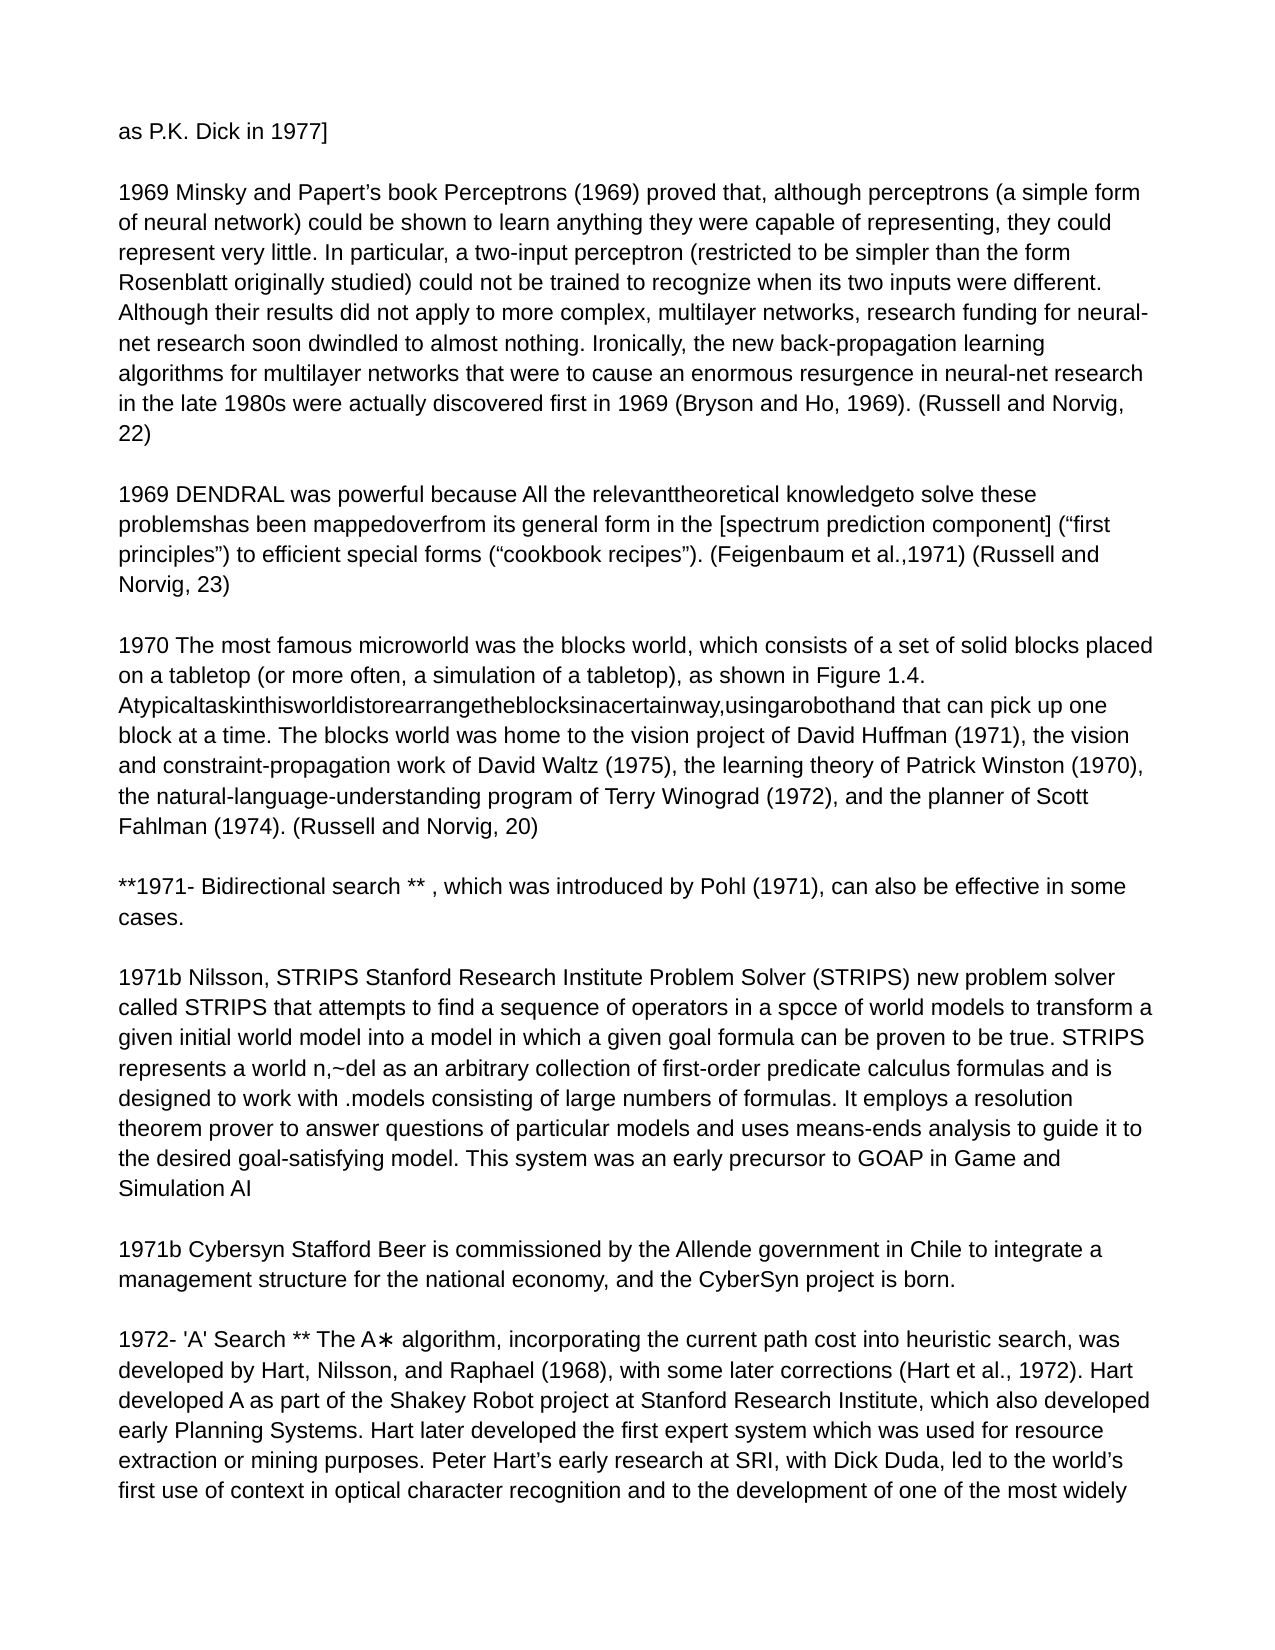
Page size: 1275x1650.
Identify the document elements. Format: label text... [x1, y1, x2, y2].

text 23 January 1952 - Turing's house was burgled leading to an investigation into his homosexuality: Turing's conviction led to the removal of his security clearance and barred him from continuing with his cryptographic consultancy for the Government Communications Headquarters (GCHQ), the British signals intelligence agency that had evolved from GC&CS in 1946 (though he kept his academic job). He was denied entry into the United States after his conviction in 1952, but was free to visit other European countries. Turing was never accused of espionage but, in common with all who had worked at Bletchley Park, he was prevented by the Official Secrets Act from discussing his war work.[130] 8 June 1954, Turing's housekeeper found him dead. He had died the previous day. A post-mortem examination established that the cause of death was cyanide poisoning.[131] When his body was discovered, an apple lay half-eaten beside his bed, and although the apple was not tested for cyanide,[132] it was speculated that this was the means by which a fatal dose was consumed. 1956 McCarthy convinced Minsky, Claude Shannon, and Nathaniel Rochester to help him bring together U.S. researchers interested in automata theory, neural nets, and the study of intelligence. They organized a two-month workshop at Dartmouth in the summer of 1956. The proposal states:10 We propose that a 2 month, 10 man study of artificial intelligence be carried out during the summer of 1956 at Dartmouth College in Hanover, New Hampshire. The study is to proceed on the basis of the conjecture that every aspect of learning or any other feature of intelligence can in principle be so precisely described that a machine can be made to simulate it. An attempt will be made to find how to make machines use language, form abstractions and concepts, solve kinds of problems now reserved for humans, and improve themselves. We think that a significant advance can be made in one or more of these problems if a carefully selected group of scientists work on it together for a summer. There were 10 attendees in all, including Trenchard More from Princeton, Arthur Samuel from IBM, and Ray Solomonoff and Oliver Selfridge from MIT. Two researchers from Carnegie Tech,11 Allen Newell and Herbert Simon, rather stole the show. Although the others had ideas and in some cases programs for particular applications such as checkers, Newell and Simon already had a reasoning program, the Logic Theorist (LT), about which Simon claimed, “We have invented a computer program capable of thinking non-numerically, and thereby solved the venerable mind–body problem.”12 Soon after the workshop, the program was able to prove most of the theorems in Chapter 2 of Russell and Whitehead’s Principia Mathematica.RussellwasreportedlydelightedwhenSimon showed him that the program had come up with a proof for one theorem that was shorter than the one in Principia.TheeditorsoftheJournal of Symbolic Logic were less impressed; they rejected a paper coauthored by Newell, Simon, and Logic Theorist. (Russell and Norvig, 17-18) 1956 At IBM, Nathaniel Rochester and his colleagues produced some of the first AI programs. Herbert Gelernter (1959) constructed the Geometry Theorem Prover, which was able to prove theorems that many students of mathematics would find quite tricky. Starting in 1952, Arthur Samuel wrote a series of programs for checkers (draughts) that eventually learned to play at a strong amateur level (Russell and Norvig, 18) 1957 The work of Richard Bellman (1957) formalized a class of sequential decision problems called Markov decision processes, (Russell and Norvig, 10) 1958 John McCarthy moved from Dartmouth to MIT and there made three crucial contributions in one historic year: 1958. In MIT AI Lab Memo No.1, McCarthydefined the high-level language Lisp,whichwastobecomethedominantAIprogramminglanguageforthenext30 years. With Lisp, McCarthy had the tool he needed, but access to scarce and expensive computing resources was also a serious problem. In response, he and others at MIT invented time sharing. Also in 1958, McCarthy published a paper entitled Programs with Common Sense, in which he described the Advice Taker, a hypothetical program that can be seen as the first complete AI system. Like the Logic Theorist and Geometry Theorem Prover, McCarthy’s program was designed to use knowledge to search for solutions to problems. But unlike the others, it was to embody general knowledge of the world. For example, he showed how some simple axioms would enable the program to generate a plan to drive to the airport. The program was also designed to accept new axioms in the normal course of operation, thereby allowing it to achieve competence in new areas without being reprogrammed.TheAdvice Taker thus embodied the central principles of knowledge representation and reasoning: that it is useful to have a formal, explicit representation of the world and its workings and to be able to manipulate that representation with deductive processes. It is remarkable how much of the 1958 paper remains relevant today. (Russell and Norvig, 19) 1958b Heuristic Search- The use of heuristic information in problem solving appears in an early paper by Simon and Newell (1958), but the phrase “heuristic search” and the use of heuristic functions that estimate the distance to the goal came somewhat later (Newell and Ernst, 1965; Lin, 1965). Doran and Michie (1966) conducted extensive experimental studies of heuristic search. Although they analyzed path length and “penetrance” (the ratio of path length to the total number of nodes examined so far), they appear to have ignored the information provided by the path cost g(n). 1958c Early experiments in machine evolution (now called genetic algorithms)(Friedberg, 1958; Friedberg et al.,1959)werebasedontheundoubtedlycorrectbeliefthatby making an appropriate series of small mutations to a machine-code program, one can generate a program with good performance for any particular task. The idea, then, was to try random mutations with a selection process to preserve mutations that seemed useful. Despite thousands of hours of CPU time, almost no progress was demonstrated. Modern genetic algorithms use better representations and have shown more success. (Russell and Norvig, 21) 1959 Dijkstra directed graph search (DAGs)- The two-point shortest-path algorithm of Dijkstra (1959) is the origin of uniform-cost search. These works also introduced the idea of explored and frontier sets (closed and open lists). 1959b Stafford Beer publishes Cybernetics and Management, considered the seminal work in management cybernetics. 1960 Heinz von Foerster and the University of Illinois host a conference entitled 'Principles of Self-organization' - drawing McCulloch, von Bertalanffy, Pask, Beer, Ashby, and many others. Ross Ashby comes to Illinois to work at the BCL (ca 1960 or 1961) 1961 IBM´s 7000 series of mainframe computers are the company´s first to use transistors. At the top of the line was the Model 7030, also known as "Stretch." Nine of the computers, which featured dozens of advanced design innovations, were sold, mainly to national laboratories and major scientific users. A special version, known as HARVEST, was developed for the US National Security Agency (NSA). The knowledge and technologies developed for the Stretch project played a major role in the design, management, and manufacture of the later IBM System/360--the most successful computer family in IBM history. 1962 Atlas A joint project of England’s Manchester University, Ferranti Computers, and Plessey, Atlas comes online nine years after Manchester’s computer lab begins exploring transistor technology. Atlas was the fastest computer in the world at the time and introduced the concept of “virtual memory,” that is, using a disk or drum as an extension of main memory. System control was provided through the Atlas Supervisor, which some consider to be the first true operating system. 1963 In 1963, McCarthy started the AI lab at Stanford. His plan to use logic to build the ultimate Advice Taker was advanced by J. A. Robinson’s discovery in 1965 of the resolution method (a complete theorem-proving algorithm for first-order logic; see Chapter 9). Work at Stanford emphasized general-purpose methods for logical reasoning. Applications of logic included Cordell Green’s question-answering and planning systems (Green, 1969b) and the Shakey robotics project at the Stanford Research Institute (SRI). (Russell and Norvig, 19) 1964 First major artificial intelligence laboratories established at MIT, Stanford, SRI, and University of Edinburgh 1965 Belief State Problems The idea of transforming partially observable problems into belief-state problems originated with Astrom (1965) for the much more complex case of probabilistic uncertainty. Erdmann and Mason (1988) studied the problem of robotic manipulation without sensors, using a continuous form of belief-state search. The belief-state approach was reinvented in the context of sensorless and partially observablesearch problems by Genesereth and Nourbakhsh (1993). Additional work was done on sensorless problems in the logic-based planning community (Goldman and Boddy, 1996; Smith and Weld, 1998). This work has emphasized concise representations for belief states. Bonet and Geffner (2000) introduced the first effective heuristics for belief-state search; these were refined by Bryce et al. (2006). The incremental approach to belief-state search, in which solutions are constructed incrementally for subsets of states within each belief state, was studied in the planning literature by Kurien et al. (2002); several new incremental algorithms were introduced for nondeterministic, partially observable problems by Russell and Wolfe (2005). 1966 first launch of British Intelligence satellite. [coincidentally UDA is created in N. Ireland same year] 1966b IBM 360 System/360 is a major event in the history of computing. On April 7, IBM announced five models of System/360, spanning a 50-to-1 performance range. At the same press conference, IBM also announced 40 completely new peripherals for the new family. System/360 was aimed at both business and scientific customers and all models could run the same software, largely without modification. IBM’s initial investment of $5 billion was quickly returned as orders for the system climbed to 1,000 per month within two years. At the time IBM released the System/360, the company had just made the transition from discrete transistors to integrated circuits, and its major source of revenue began to move from punched card equipment to electronic computer systems. 1967 Zuse Cellular Automaton Zuse also suggested that the universe itself is running on a cellular automaton or similar computational structure (digital physics); in 1969, he published the book Rechnender Raum (translated into English as Calculating Space). This idea has attracted a lot of attention, since there is no physical evidence against Zuse's thesis. Edward Fredkin (1980s), Jürgen Schmidhuber (1990s), and others have expanded on it. [Perhaps, inspired by the notion that a Machine Intelligence is in operation in the psychological space, others have speculated on this, such as P.K. Dick in 1977] 1969 Minsky and Papert’s book Perceptrons (1969) proved that, although perceptrons (a simple form of neural network) could be shown to learn anything they were capable of representing, they could represent very little. In particular, a two-input perceptron (restricted to be simpler than the form Rosenblatt originally studied) could not be trained to recognize when its two inputs were different. Although their results did not apply to more complex, multilayer networks, research funding for neural-net research soon dwindled to almost nothing. Ironically, the new back-propagation learning algorithms for multilayer networks that were to cause an enormous resurgence in neural-net research in the late 1980s were actually discovered first in 1969 (Bryson and Ho, 1969). (Russell and Norvig, 22) 1969 DENDRAL was powerful because All the relevanttheoretical knowledgeto solve these problemshas been mappedoverfrom its general form in the [spectrum prediction component] (“first principles”) to efficient special forms (“cookbook recipes”). (Feigenbaum et al.,1971) (Russell and Norvig, 23) 1970 The most famous microworld was the blocks world, which consists of a set of solid blocks placed on a tabletop (or more often, a simulation of a tabletop), as shown in Figure 1.4. Atypicaltaskinthisworldistorearrangetheblocksinacertainway,usingarobothand that can pick up one block at a time. The blocks world was home to the vision project of David Huffman (1971), the vision and constraint-propagation work of David Waltz (1975), the learning theory of Patrick Winston (1970), the natural-language-understanding program of Terry Winograd (1972), and the planner of Scott Fahlman (1974). (Russell and Norvig, 20) **1971- Bidirectional search ** , which was introduced by Pohl (1971), can also be effective in some cases. 1971b Nilsson, STRIPS Stanford Research Institute Problem Solver (STRIPS) new problem solver called STRIPS that attempts to find a sequence of operators in a spcce of world models to transform a given initial world model into a model in which a given goal formula can be proven to be true. STRIPS represents a world n,~del as an arbitrary collection of first-order predicate calculus formulas and is designed to work with .models consisting of large numbers of formulas. It employs a resolution theorem prover to answer questions of particular models and uses means-ends analysis to guide it to the desired goal-satisfying model. This system was an early precursor to GOAP in Game and Simulation AI 1971b Cybersyn Stafford Beer is commissioned by the Allende government in Chile to integrate a management structure for the national economy, and the CyberSyn project is born. 1972- 'A' Search ** The A∗ algorithm, incorporating the current path cost into heuristic search, was developed by Hart, Nilsson, and Raphael (1968), with some later corrections (Hart et al., 1972). Hart developed A as part of the Shakey Robot project at Stanford Research Institute, which also developed early Planning Systems. Hart later developed the first expert system which was used for resource extraction or mining purposes. Peter Hart’s early research at SRI, with Dick Duda, led to the world’s first use of context in optical character recognition and to the development of one of the most widely used algorithms in image analysis. Their book, Pattern Classification and Scene Analysis, is the ninth most-cited reference in the field of computer science. Dechter and Pearl (1985) demonstrated the optimal efficiency of A∗.The original A∗ paper introduced the consistency condition on heuristic functions. The monotone condition was introduced by Pohl (1977) as a simpler replacement, but Pearl (1984) showed that the two were equivalent. Pohl (1977) pioneered the study of the relationship between the error in heuristic functions and the time complexity of A∗. A∗ and other state-space search algorithms are closely related to the branch-and-bound techniques that are widely used in operations research (Lawler and Wood, 1966). 1972b Stafford Beer publishes Brain of the Firm: The Managerial Cybernetics of Organization (1972) 1973 Failure to come to grips with the “combinatorial explosion” was one of the main criticisms of AI contained in the Lighthill report (Lighthill, 1973), which formed the basis for the decision by the British government to end support for AI research in all but two universities. (Oral tradition paints a somewhat different and more colorful picture, with political ambitions and personal animosities whose description is beside the point.). (Russell and Norvig, 22) 1974 Science fiction author John Brunner introduces the notion of an individual or small group affecting an entire society by exploiting networked computer systems in his novel Shockwave Rider [suggestive of automated psyops] 1975 Gordon Pask publishes his massive two-volume work on conversation theory, influential on chatbot development and natural language processing 1976 Cray Supercomputer The fastest machine of its day, The Cray-1's speed comes partly from its shape, a "C," which reduces the length of wires and thus the time signals need to travel across them. High packaging density of integrated circuits and a novel Freon cooling system also contributed to its speed. Each Cray-1 took a full year to assemble and test and cost about $10 million. Typical applications included US national defense work, including the design and simulation of nuclear weapons, and weather forecasting. 1978 Planning and Acting The unpredictability and partial observability of real environments were recognized early on in robotics projects that used planning techniques, including Shakey (Fikes et al., 1972) and FREDDY (Michie, 1974). The problems received more attention after the publication of McDermott’s (1978a) influential article, Planning and Acting 1979 Stafford Beer's The Heart of the Enterprise, outlining his Viable System Model (VSM), is published. 1982 The first successful commercial expert system, R1, began operation at the Digital Equipment Corporation (McDermott, 1982). The program helped configure orders for new computer systems; by 1986, it was saving the company an estimated $40 million a year. By 1988, DEC’s AI group had 40 expert systems deployed, with more on the way. DuPont had 100 in use and 500 in development, saving an estimated $10 million a year. Nearly every major U.S. corporation had its own AI group and was either using or investigating expert systems. (Russell and Norvig, 24) 1986 In the mid-1980s at least four different groups reinvented the back-propagation learning algorithm first found in 1969 by Bryson and Ho. The algorithm was applied to many learning problems in computer science and psychology, and the widespread dissemination of the results in the collection Parallel Distributed Processing (Rumelhart and McClelland, 1986) caused great excitement. (Russell and Norvig, 24) 1987 Connection Machine Daniel Hillis of Thinking Machines Corporation moves artificial intelligence a step forward when he develops the controversial concept of massive parallelism in the Connection Machine CM-1. The machine used up to 65,536 one-bit processors and could complete several billion operations per second. Each processor had its own small memory linked with others through a flexible network that users altered by reprogramming rather than rewiring. The machine´s system of connections and switches let processors broadcast information and requests for help to other processors in a simulation of brain-like associative recall. Using this system, the machine could work faster than any other at the time on a problem that could be parceled out among the many processors. 1988 Judea Pearl’s (1988) Probabilistic Reasoning in Intelligent Systems led to a new acceptance of probability and decision theory in AI, following a resurgence of interest epitomized by Peter Cheeseman’s (1985) article “In Defense of Probability.” The Bayesian network formalism was invented to allow efficient representation of, and rigorous reasoning with, uncertain knowledge. (Russell and Norvig, 24) 1990 Intel Touchstone Reaching 32 gigaflops (32 billion floating point operations per second), Intel’s Touchstone Delta has 512 processors operating independently, arranged in a two-dimensional communications “mesh.” Caltech researchers used this supercomputer prototype for projects such as real-time processing of satellite images, and for simulating molecular models in AIDS research. It would serve as the model for several other significant multi-processor systems that would be among the fastest in the world. 1992 Genetic Programming Interest in genetic programming was spurred by John Koza’s work (Koza, 1992, 1994), but it goes back at least to early experiments with machine code by Friedberg (1958) and with finite-state automata by Fogel et al. (1966). As with genetic algorithms, there is debate about the effectiveness of the technique. Koza et al. (1999) describe experiments in the use of genetic programming to design circuit devices. The field of genetic programming is closely related to genetic algorithms. The principal difference is that the representations that are mutated and combined are programs rather than bit strings. The programs are represented in the form of expression trees; the expressions can be in a standard language such as Lisp or can be specially designed to represent circuits, robot controllers, and so on. Crossover involves splicing together subtrees rather than substrings. This form of mutation guarantees that the offspring are well-formed expressions, which would not be the case if programs were manipulated as strings. 1994 'Vengeful' computer based tracking system deployed by British in N. Ireland. Caister a knowledge based system is used to monitor suspected IRA members, associations, movements, etc. Caister is later replaced by the automated AI system, 'Calshot' relied on machine interpretation rather then human interpretation. 1994b Stafford Beer introduces 'team syntegration' in his book Beyond Dispute: The Invention of Team Syntegrity (1994) 1994c Neuroevolution Neuroevolution, or neuro-evolution, is a form of artificial intelligence that uses evolutionary algorithms to generate artificial neural networks (ANN), parameters, topology and rules.[1] It is most commonly applied in artificial life, general game playing and evolutionary robotics. The main benefit is that neuroevolution can be applied more widely than supervised learning algorithms, which require a syllabus of correct input-output pairs. In contrast, neuroevolution requires only a measure of a network's performance at a task. For example, the outcome of a game (i.e. whether one player won or lost) can be easily measured without providing labeled examples of desired strategies. Neuroevolution can be contrasted with conventional deep learning techniques that use gradient descent on a neural network with a fixed topology. 1997 Deep Blue Deep Blue versus Garry Kasparov was a pair of six-game chess matches between world chess champion Garry Kasparov and an IBM supercomputer called Deep Blue. The first match was played in Philadelphia in 1996 and won by Kasparov. The second was played in New York City in 1997 and won by Deep Blue. The 1997 match was the first defeat of a reigning world chess champion by a computer under tournament conditions. 1998 British Intelligence deploy the AI system 'Mannequin' based on an earlier system 'Effigy' developed for fighting the insurgency in N. Ireland. Later deployed further afield such as in Bosnia. By 1996, the new culture of directed Intelligence had proliferated like some exotic plant inside a greenhouse in Bedfordshire, new home of the Defence Intelligence and Security |School. The system could run effective surveillance on an entire population and, through the use of psychological warfare (reserved, so far, for use in Bosnia), shape popular perceptions of events to suit a military strategy. It gave enormous power to those in charge of the system in Northern Ireland. (Geraghty, 1998, 132-133) 2000s Despite these successes, some influential founders of AI, including John McCarthy (2007), Marvin Minsky (2007), Nils Nilsson (1995, 2005) and Patrick Winston (Beal and Winston, 2009), have expressed discontent with the progress of AI. They think that AI should put less emphasis on creating ever-improved versions of applications that are good at a specific task, such as driving a car, playing chess, or recognizing speech. Instead, they believe AI should return to its roots of striving for, in Simon’s words, “machines that think, that learn and that create.” They call the effort human-level AI or HLAI; their first symposium was in 2004 (Minsky et al.,2004).Theeffortwillrequireverylargeknowledgebases;Hendleret al. (1995) discuss where these knowledge bases might come from. ArelatedideaisthesubfieldofArtificial General Intelligence or AGI (Goertzel and Pennachin, 2007), which held its first conference and organized the Journal of Artificial General Intelligence in 2008. AGI looks for a universal algorithm for learning and acting in any environment, and has its roots in the work of Ray Solomonoff (1964), one of the attendees of the original 1956 Dartmouth conference. Guaranteeing that what we create is really Friendly AI is also a concern (Yudkowsky, 2008; Omohundro, 2008), one we will return to in Chapter 26. (Russell and Norvig, 27) 2001 RTS Research Academic Interest in Game AI One of the seminal articles on game AI was John Laird and Michael van Lent’s article Human-Level AI’s Killer Application Interactive Computer Games published in a 2001 issue of AI Magazine. This was a significant article, because it was one of the first publications by AAAI that recognized real-time games as an excellent environment for AI research. It also helped change the mentality of academic researchers from trying to apply existing approaches to games, and instead think about building new and specialized approaches for games. https://towardsdatascience.com/a-history-of-rts-ai-research-72339bcaa3ee 2002 Earth Simulator Developed by the Japanese government to create global climate models, the Earth Simulator is a massively parallel, vector-based system that costs nearly 60 billion yen (roughly $600 million at the time). A consortium of aerospace, energy, and marine science agencies undertook the project, and the system was built by NEC around their SX-6 architecture. To protect it from earthquakes, the building housing it was built using a seismic isolation system that used rubber supports. The Earth Simulator was listed as the fastest supercomputer in the world from 2002 to 2004. 2003 GOAP in Game AI Jeff Orkin, Goal-Oriented Action Planning (aka GOAP, rhymes with soap) refers to a simplfied STRIPS-like planning architecture specifically designed for real-time control of autonomous character behavior in games. I originally implemented GOAP for F.E.A.R. while working at Monolith Productions. This A.I. architecture simultaneously powered Monolith's Condemned: Criminal Origins. (Brian Legge was responsible for the A.I. in Condemned). My GOAP implementation was inspired by conversations within the A.I. Interface Standards Committee's (AIISC) GOAP Working Group, as well as ideas from the Synthetic Characters Group's C4 agent architecture at the MIT Media Lab, and Nils Nilsson's description of STRIPS planning in his AI book. 2009 IBM Roadrunner The Roadrunner is the first computer to reach a sustained performance of 1 petaflop (one thousand trillion floating point operations per second). It used two different microprocessors: an IBM POWER XCell L8i and AMD Opteron. It was used to model the decay of the US nuclear arsenal, analyze financial data, and render 3D medical images in real-time. An offshoot of the POWER XCell8i chip was used as the main processor in the Sony PlayStation 3 game console. 2009b Jaguar Originally a Cray XT3 system, the Jaguar is a massively parallel supercomputer at Oak Ridge National Laboratory, a US science and energy research facility. The system cost more than $100 million to create and ran a variation of the Linux operating system with up to 10 petabytes of storage. The Jaguar was used to study climate science, seismology, and astrophysics applications. It was the fastest computer in the world from November 2009 to June 2010. 2010 Tianhe Supercomputer (China) With a peak speed of over a petaflop (one thousand trillion calculations per second), the Tianhe 1 (translation: Milky Way 1) is developed by the Chinese National University of Defense Technology using Intel Xeon processors combined with AMD graphic processing units (GPUs). The upgraded and faster Tianhe-1A used Intel Xeon CPUs as well, but switched to nVidia's Tesla GPUs and added more than 2,000 Fei-Tang (SPARC-based) processors. The machines were used by the Chinese Academy of Sciences to run massive solar energy simulations, as well as some of the most complex molecular studies ever undertaken. 2011 Sequoia Built by IBM using their Blue Gene/Q supercomputer architecture, the Sequoia system is the world's fastest supercomputer in 2012. Despite using 98,304 PowerPC chips, Sequoia's relatively low power usage made it unusually efficient. Scientific and defense applications included studies of human electrophysiology, nuclear weapon simulation, human genome mapping, and global climate change 2013 IBM Watson Watson is a question-answering computer system capable of answering questions posed in natural language, developed in IBM's DeepQA project by a research team led by principal investigator David Ferrucci. Watson was named after IBM's first CEO, industrialist Thomas J. Watson. The computer system was initially developed to answer questions on the quiz show Jeopardy! and, in 2011, the Watson computer system competed on Jeopardy! against legendary champions Brad Rutter and Ken Jennings winning the first place prize of $1 million. 2013b AutoML Automated machine learning (AutoML) is the process of automating the end-to-end process of applying machine learning to real-world problems. In a typical machine learning application, practitioners must apply the appropriate data pre-processing, feature engineering, feature extraction, and feature selection methods that make the dataset amenable for machine learning. Following those preprocessing steps, practitioners must then perform algorithm selection and hyperparameter optimization to maximize the predictive performance of their final machine learning model. As many of these steps are often beyond the abilities of non-experts, AutoML was proposed as an artificial intelligence-based solution to the ever-growing challenge of applying machine learning. Automating the end-to-end process of applying machine learning offers the advantages of producing simpler solutions, faster creation of those solutions, and models that often outperform models that were designed by hand. 2014 Generative adversarial networks (GANs) are a class of artificial intelligence algorithms used in unsupervised machine learning, implemented by a system of two neural networks contesting with each other in a zero-sum game framework. They were introduced by Ian Goodfellow et al. in 2014. This technique can generate photographs that look at least superficially authentic to human observers, having many realistic characteristics (though in tests people can tell real from generated in many cases). 2015 OpenAI OpenAI is a non-profit artificial intelligence (AI) research organization that aims to promote and develop friendly AI in such a way as to benefit humanity as a whole. Founded in late 2015, the San Francisco-based organization aims to “freely collaborate” with other institutions and researchers by making its patents and research open to the public. The founders (notably Elon Musk and Sam Altman) are motivated in part by concerns about existential risk from artificial general intelligence. 2015b Tensorflow TensorFlow is an open-source software library for dataflow programming across a range of tasks. It is a symbolic math library, and is also used for machine learning applications such as neural networks. 2016 AlphaGo AlphaGo versus Lee Sedol, also known as the Google DeepMind Challenge Match, was a five-game Go match between 18-time world champion Lee Sedol and AlphaGo, a computer Go program developed by Google DeepMind, played in Seoul, South Korea between 9 and 15 March 2016. AlphaGo won all but the fourth game; all games were won by resignation.The match has been compared with the historic chess match between Deep Blue and Garry Kasparov in 1997. 2019 DeepMind Real Time Strategy AI Deepmind releases its development environment to run AI in the Real Time Strategy game, Starcraft II. [118, 118, 1157, 1504]
